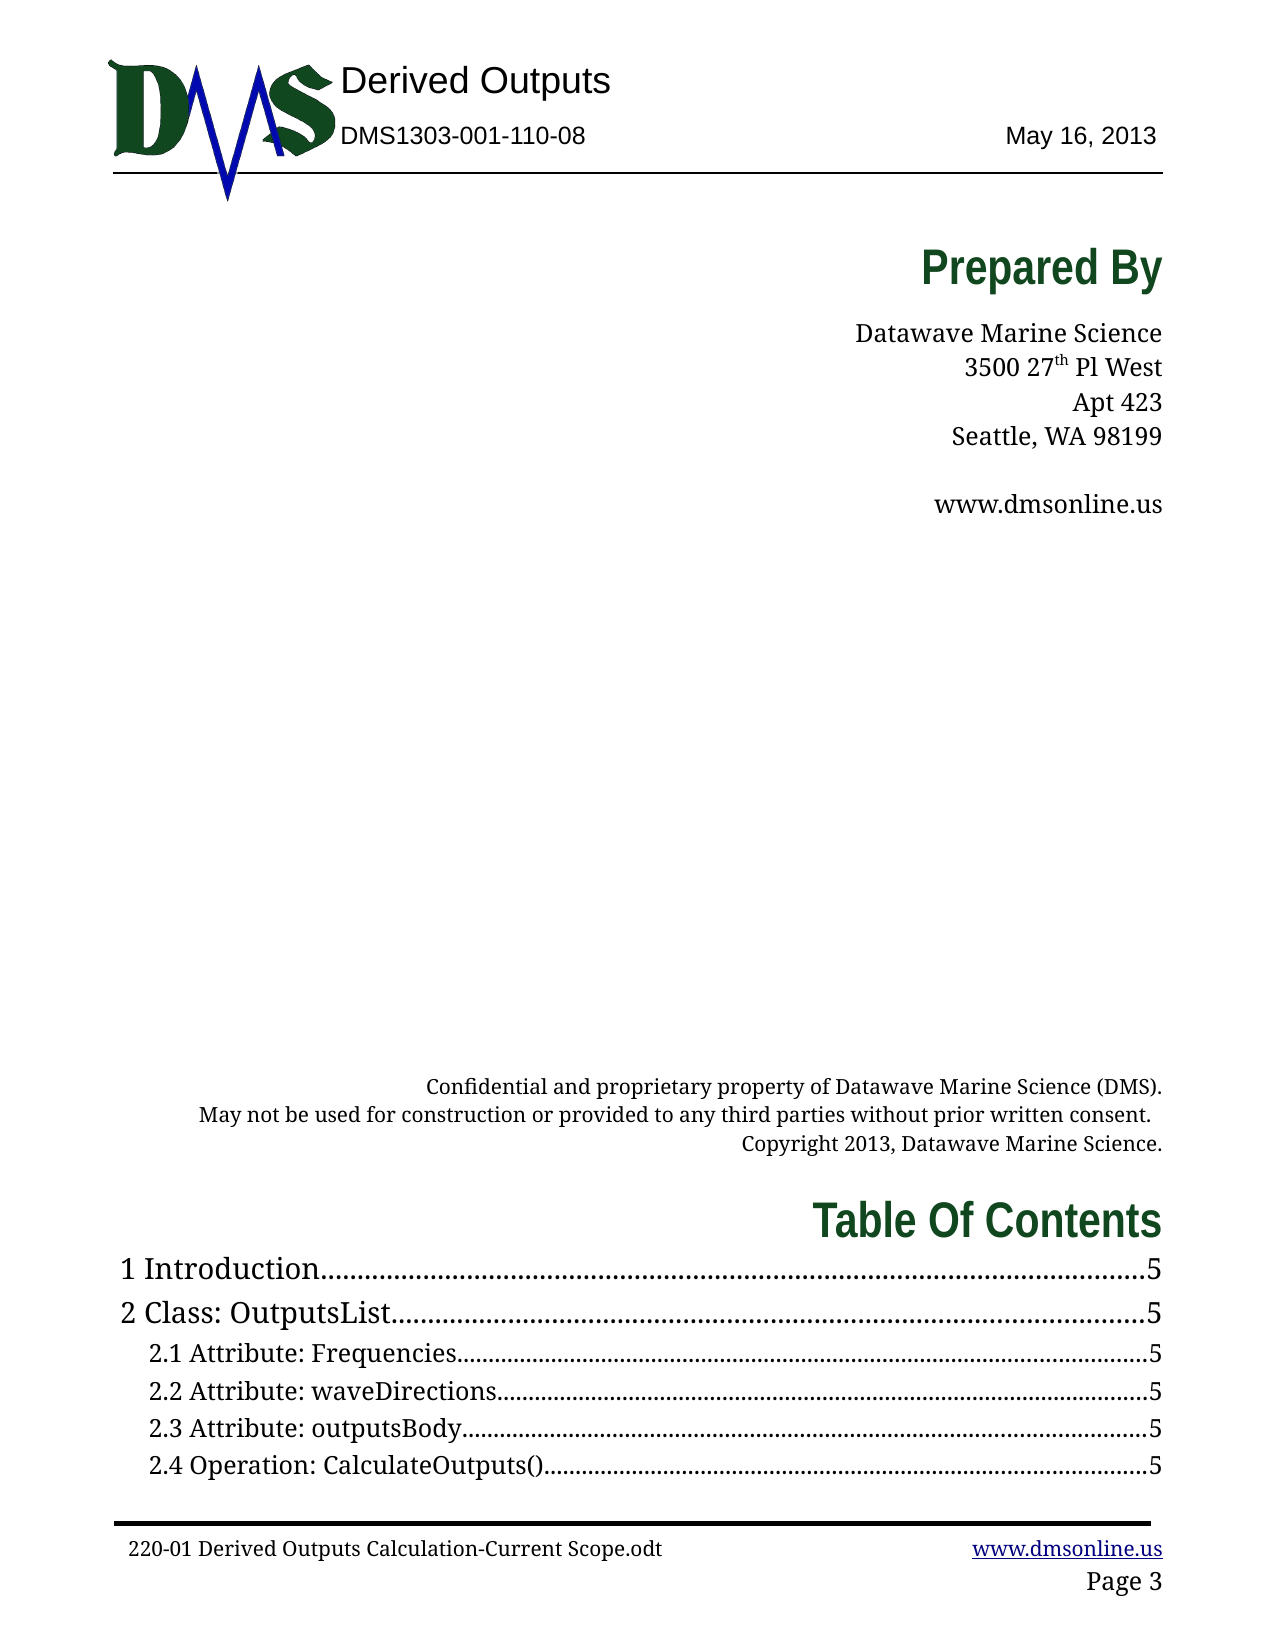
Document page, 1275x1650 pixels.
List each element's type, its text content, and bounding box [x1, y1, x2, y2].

text 2.1 Attribute: Frequencies 5 [142, 1336, 1162, 1370]
text 2 Class: OutputsList 5 [112, 1292, 1162, 1332]
text 1 Introduction 5 [112, 1248, 1162, 1288]
table_header Prepared By Datawave Marine Science 3500 27th Pl West Apt 423 Seattle, WA 98199 www.dmsonline.us [113, 238, 1162, 520]
text 2.3 Attribute: outputsBody 5 [142, 1411, 1162, 1445]
picture [105, 56, 338, 204]
subtitle Table of Contents [112, 1191, 1162, 1248]
text 2.4 Operation: CalculateOutputs() 5 [142, 1448, 1162, 1482]
text 2.2 Attribute: waveDirections 5 [142, 1373, 1162, 1407]
table_cell Confidential and proprietary property of Datawave Marine Science (DMS). May not be used for construction or provided to any third parties without prior written consent. Copyright 2013, Datawave Marine Science. [113, 520, 1162, 1157]
